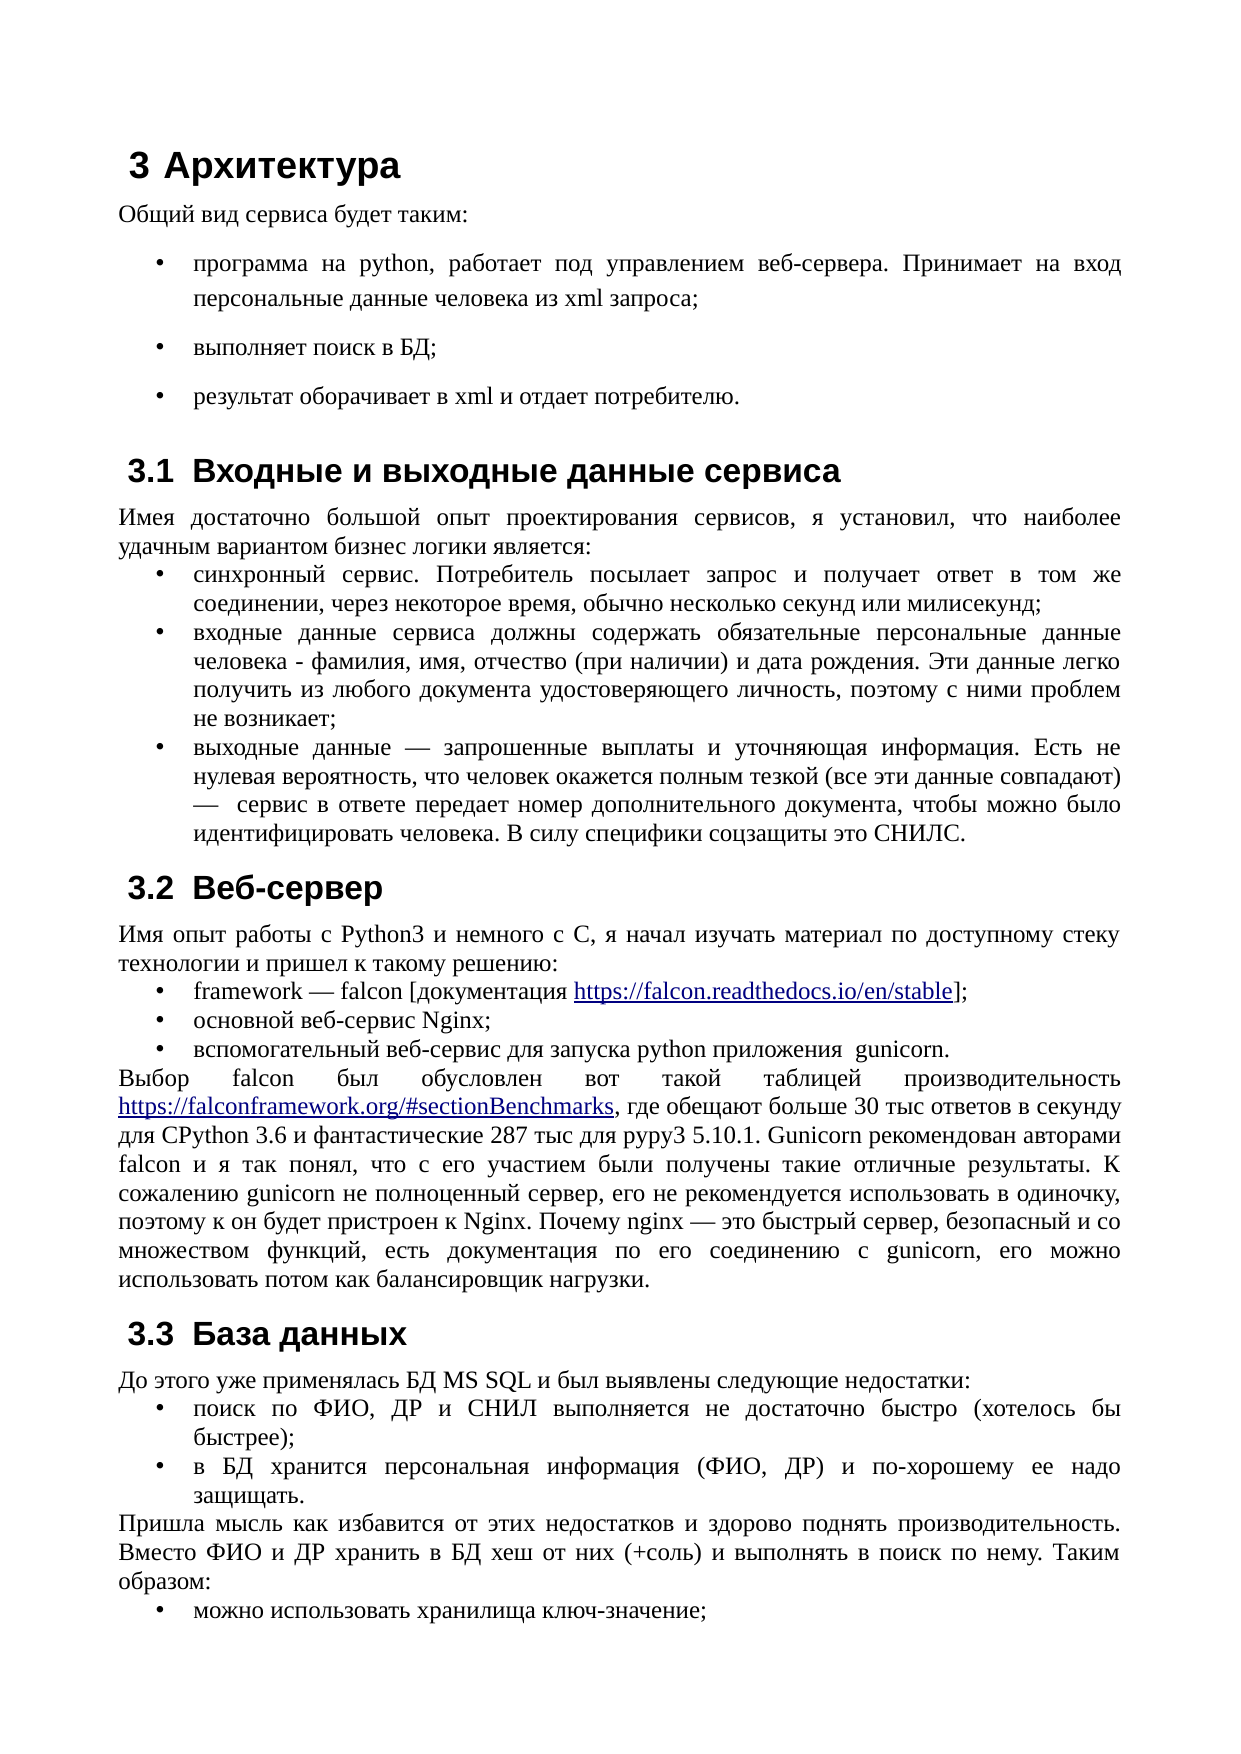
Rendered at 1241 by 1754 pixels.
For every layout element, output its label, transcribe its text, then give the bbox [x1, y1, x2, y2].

text Общий вид сервиса будет таким: [118, 199, 1122, 228]
list программа на python, работает под управлением веб-сервера. Принимает на вход персональные данные человека из xml запроса; [156, 248, 1122, 312]
list вспомогательный веб-сервис для запуска python приложения gunicorn. [156, 1034, 1122, 1063]
list поиск по ФИО, ДР и СНИЛ выполняется не достаточно быстро (хотелось бы быстрее); [156, 1393, 1122, 1451]
text Пришла мысль как избавится от этих недостатков и здорово поднять производительность. Вместо ФИО и ДР хранить в БД хеш от них (+соль) и выполнять в поиск по нему. Таким образом: [118, 1508, 1122, 1595]
list выполняет поиск в БД; [156, 332, 1122, 361]
list в БД хранится персональная информация (ФИО, ДР) и по-хорошему ее надо защищать. [156, 1451, 1122, 1508]
subtitle Веб-сервер [118, 868, 1122, 906]
text Выбор falcon был обусловлен вот такой таблицей производительность https://falconframework.org/#sectionBenchmarks, где обещают больше 30 тыс ответов в секунду для CPython 3.6 и фантастические 287 тыс для pypy3 5.10.1. Gunicorn рекомендован авторами falcon и я так понял, что с его участием были получены такие отличные результаты. К сожалению gunicorn не полноценный сервер, его не рекомендуется использовать в одиночку, поэтому к он будет пристроен к Nginx. Почему nginx — это быстрый сервер, безопасный и со множеством функций, есть документация по его соединению с gunicorn, его можно использовать потом как балансировщик нагрузки. [118, 1063, 1122, 1293]
list основной веб-сервис Nginx; [156, 1005, 1122, 1034]
text До этого уже применялась БД MS SQL и был выявлены следующие недостатки: [118, 1365, 1122, 1393]
list входные данные сервиса должны содержать обязательные персональные данные человека - фамилия, имя, отчество (при наличии) и дата рождения. Эти данные легко получить из любого документа удостоверяющего личность, поэтому с ними проблем не возникает; [156, 617, 1122, 732]
list можно использовать хранилища ключ-значение; [156, 1595, 1122, 1623]
list синхронный сервис. Потребитель посылает запрос и получает ответ в том же соединении, через некоторое время, обычно несколько секунд или милисекунд; [156, 559, 1122, 617]
subtitle Входные и выходные данные сервиса [118, 451, 1122, 489]
list результат оборачивает в xml и отдает потребителю. [156, 381, 1122, 410]
text Имя опыт работы с Python3 и немного с C, я начал изучать материал по доступному стеку технологии и пришел к такому решению: [118, 919, 1122, 976]
subtitle Архитектура [118, 143, 1122, 187]
list выходные данные — запрошенные выплаты и уточняющая информация. Есть не нулевая вероятность, что человек окажется полным тезкой (все эти данные совпадают) — сервис в ответе передает номер дополнительного документа, чтобы можно было идентифицировать человека. В силу специфики соцзащиты это СНИЛС. [156, 732, 1122, 847]
list framework — falcon [документация https://falcon.readthedocs.io/en/stable]; [156, 976, 1122, 1005]
subtitle База данных [118, 1313, 1122, 1352]
text Имея достаточно большой опыт проектирования сервисов, я установил, что наиболее удачным вариантом бизнес логики является: [118, 502, 1122, 559]
